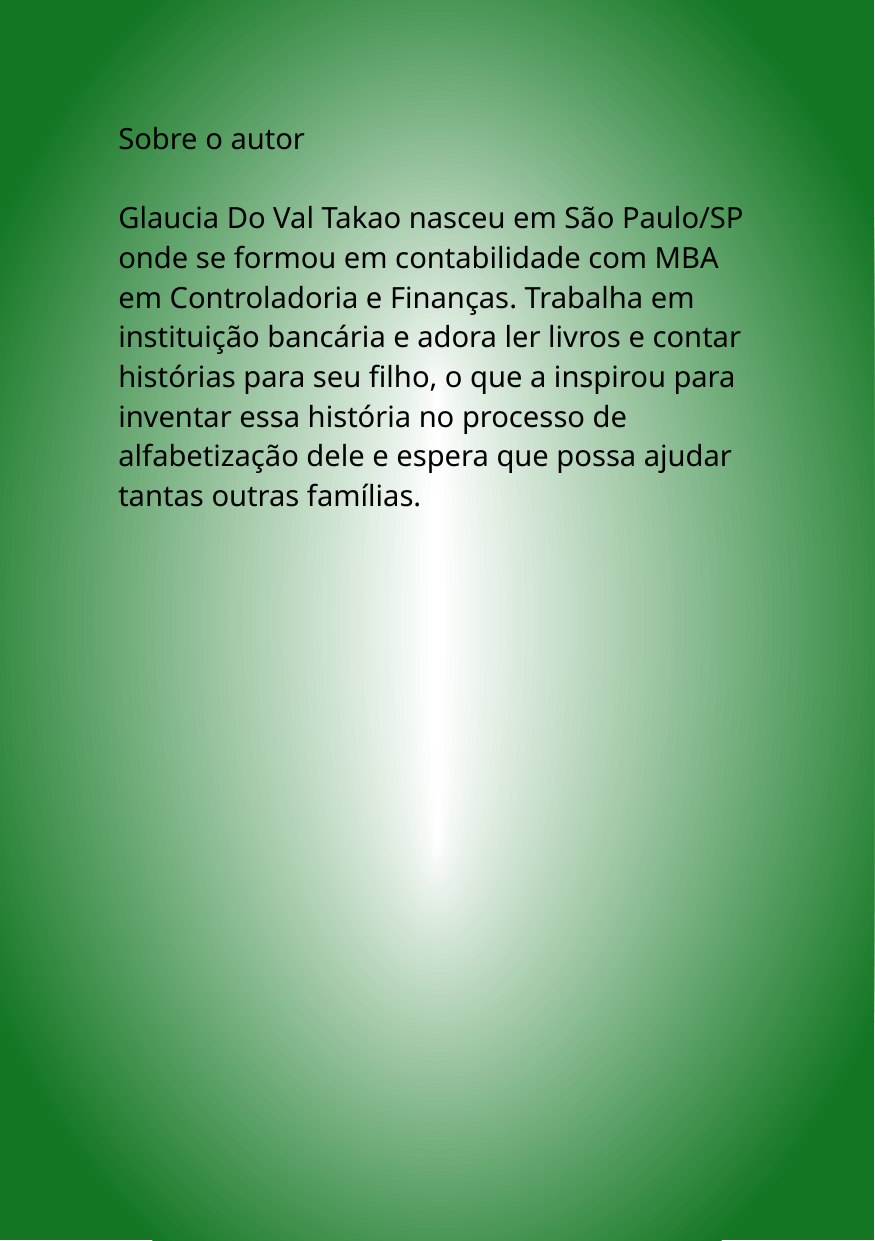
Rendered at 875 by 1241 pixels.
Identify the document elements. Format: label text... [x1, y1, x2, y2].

text Glaucia Do Val Takao nasceu em São Paulo/SP onde se formou em contabilidade com MBA em Controladoria e Finanças. Trabalha em instituição bancária e adora ler livros e contar histórias para seu filho, o que a inspirou para inventar essa história no processo de alfabetização dele e espera que possa ajudar tantas outras famílias. [118, 197, 756, 515]
text Sobre o autor [118, 118, 756, 158]
